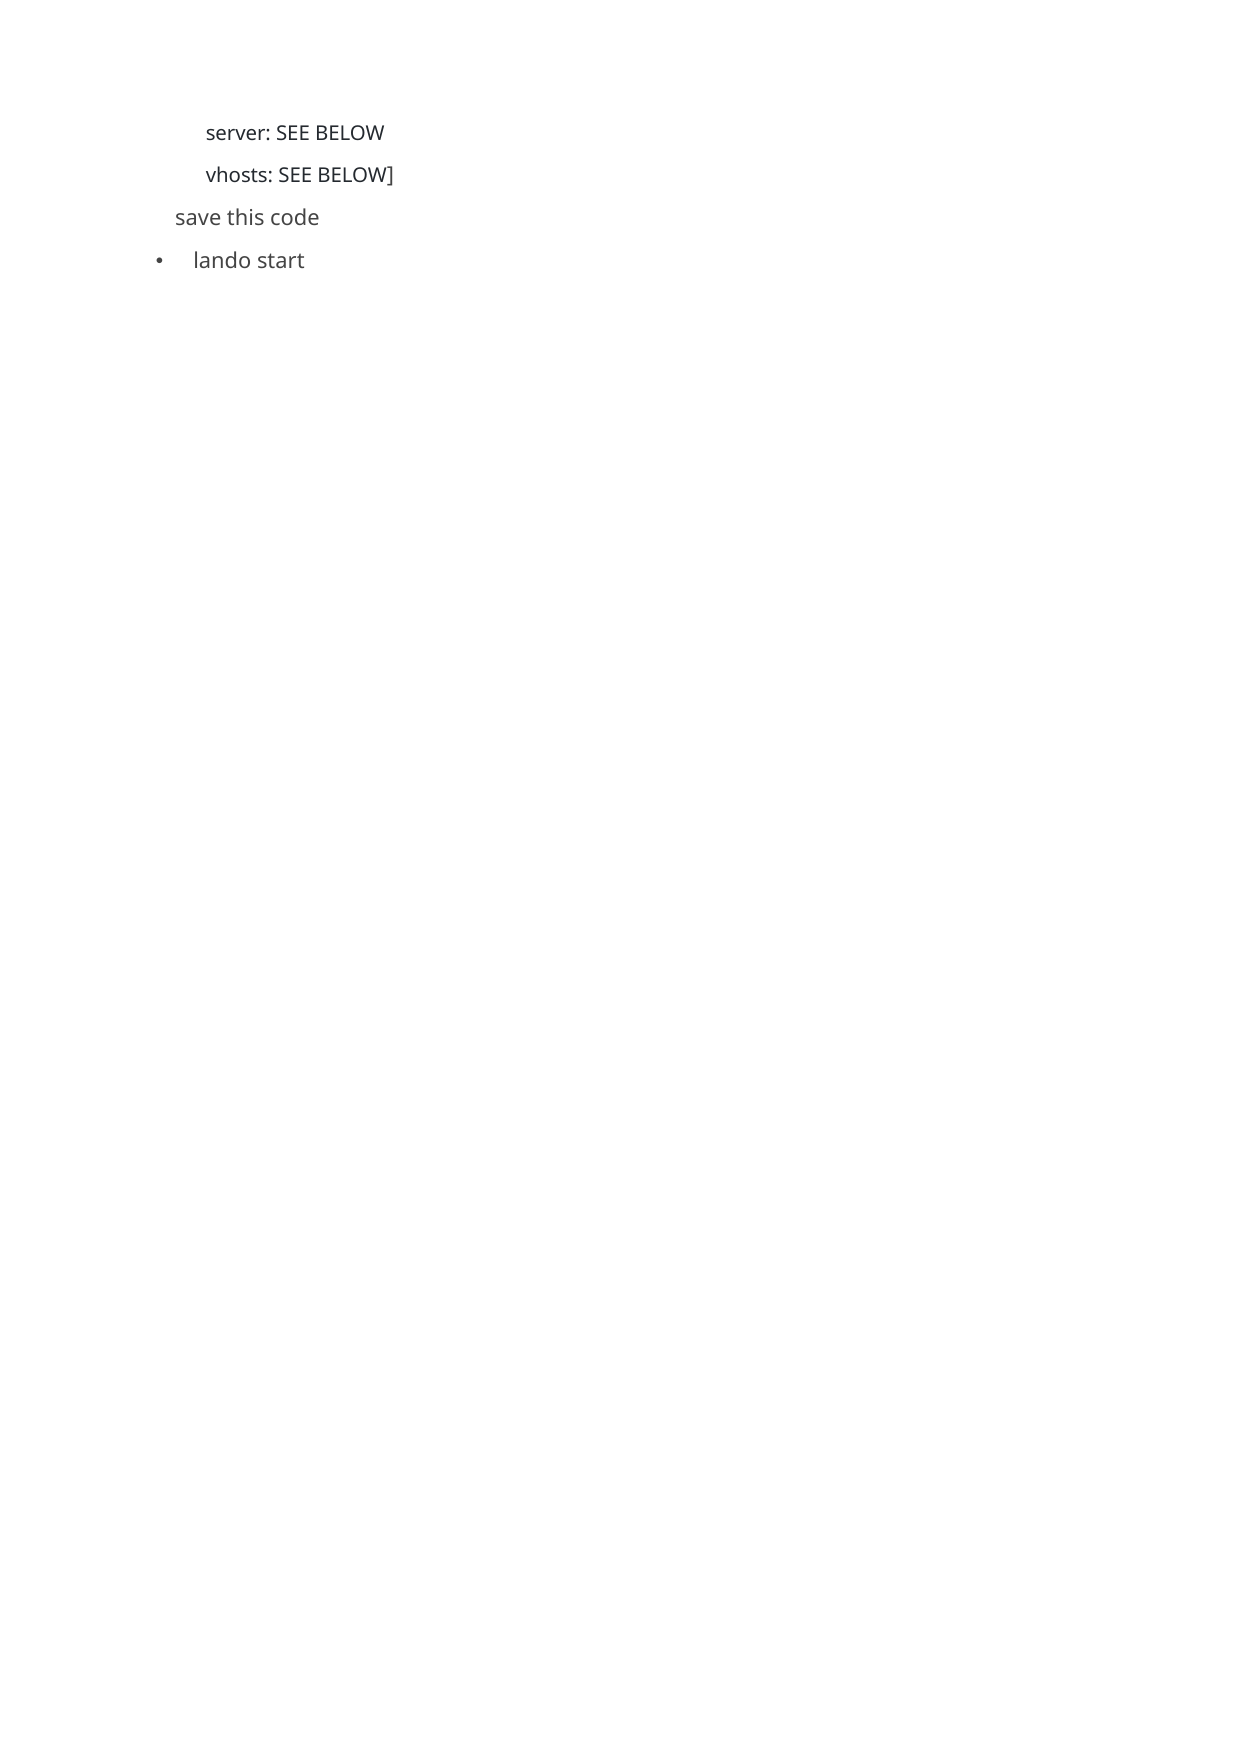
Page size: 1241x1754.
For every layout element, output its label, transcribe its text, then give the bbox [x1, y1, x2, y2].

text server: SEE BELOW [118, 118, 1122, 146]
text save this code [118, 202, 1122, 232]
text vhosts: SEE BELOW] [118, 159, 1122, 188]
list lando start [156, 245, 1122, 275]
